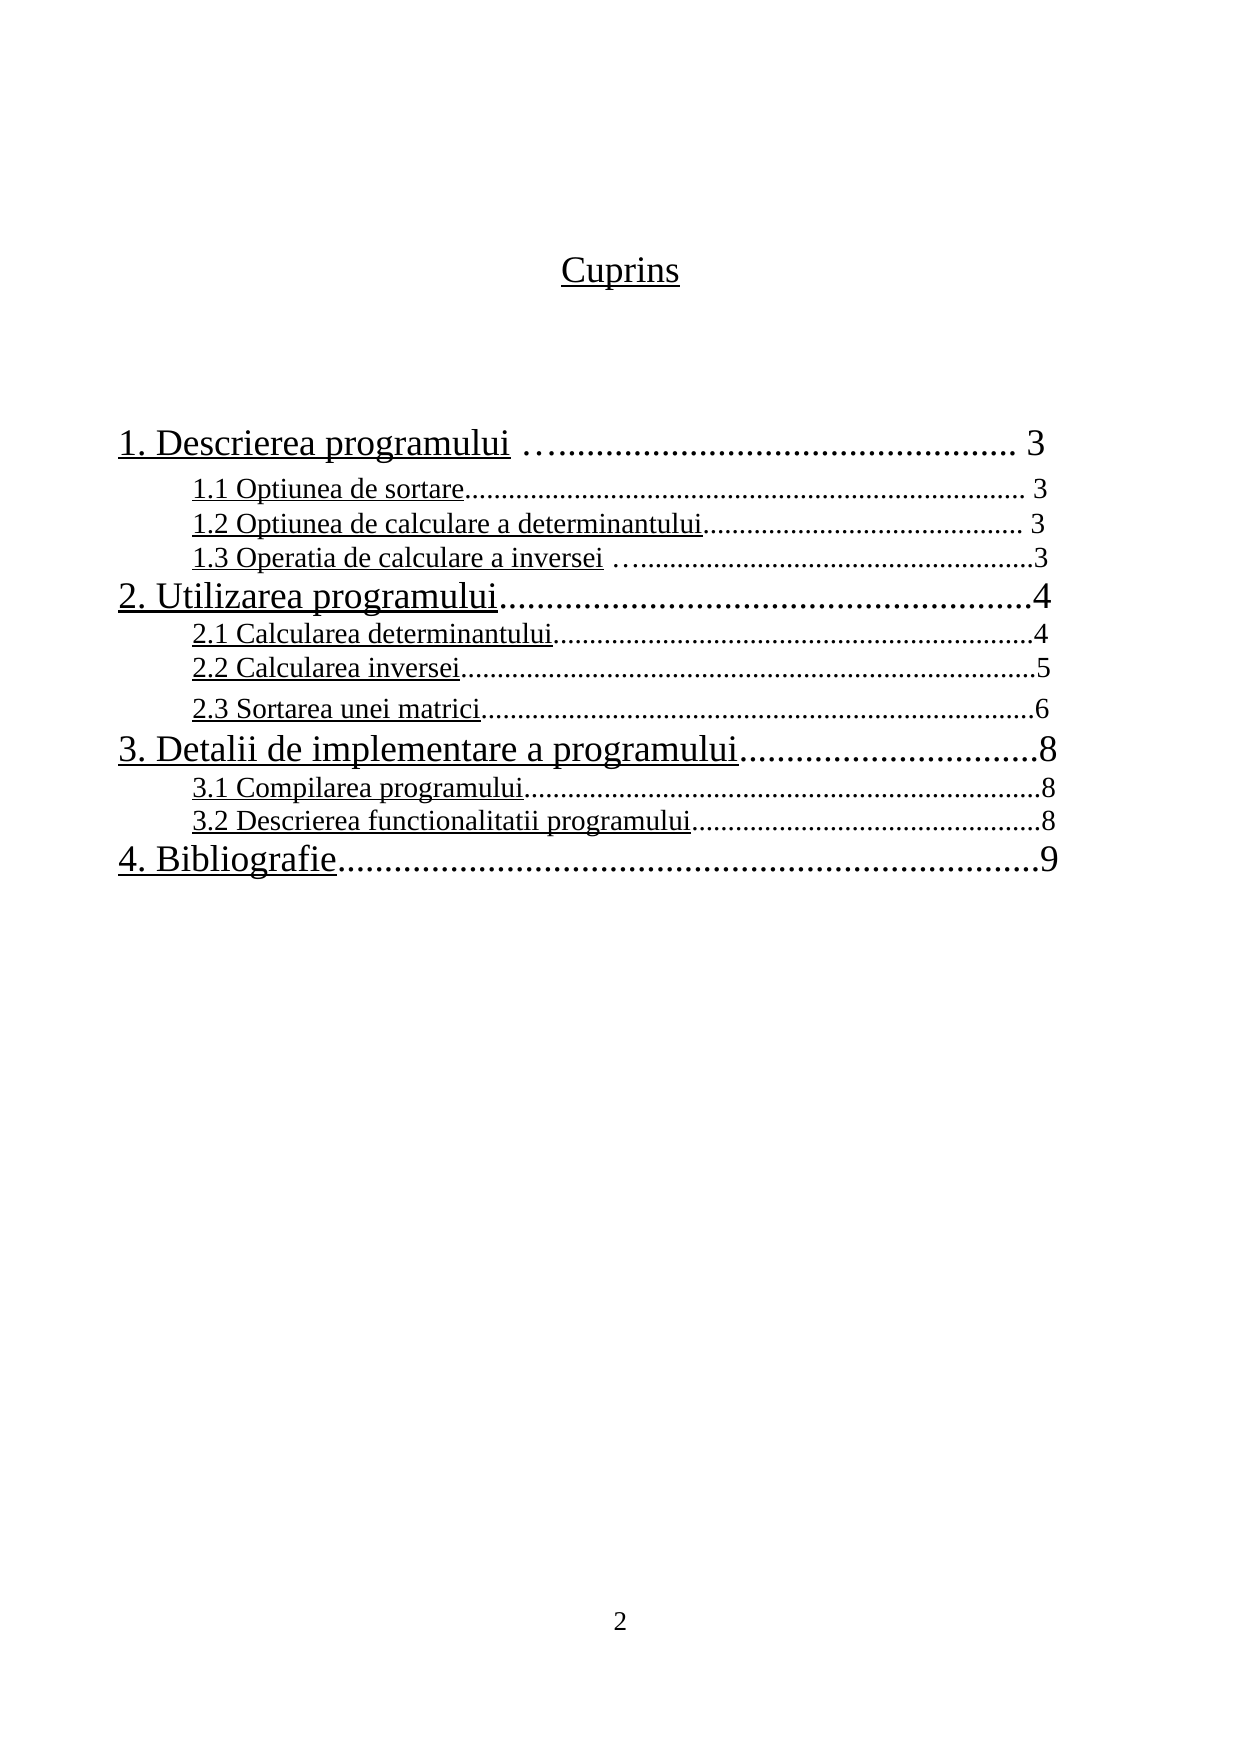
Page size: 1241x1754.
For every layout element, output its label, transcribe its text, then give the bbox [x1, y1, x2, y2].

text 3.1 Compilarea programului.......................................................................8 [118, 770, 1122, 803]
text 4. Bibliografie...........................................................................9 [118, 837, 1122, 880]
text 3. Detalii de implementare a programului................................8 [118, 727, 1122, 770]
text 1.3 Operatia de calculare a inversei …......................................................3 [118, 540, 1122, 573]
text Cuprins [118, 247, 1122, 291]
text 1.1 Optiunea de sortare............................................................................. 3 [118, 463, 1122, 506]
text 2. Utilizarea programului.........................................................4 [118, 573, 1122, 616]
text 2.3 Sortarea unei matrici............................................................................6 [118, 683, 1122, 727]
text 2.2 Calcularea inversei...............................................................................5 [118, 650, 1122, 683]
text 1. Descrierea programului …................................................. 3 [118, 420, 1122, 463]
text 1.2 Optiunea de calculare a determinantului............................................ 3 [118, 506, 1122, 540]
text 2.1 Calcularea determinantului..................................................................4 [118, 616, 1122, 650]
text 3.2 Descrierea functionalitatii programului................................................8 [118, 803, 1122, 837]
